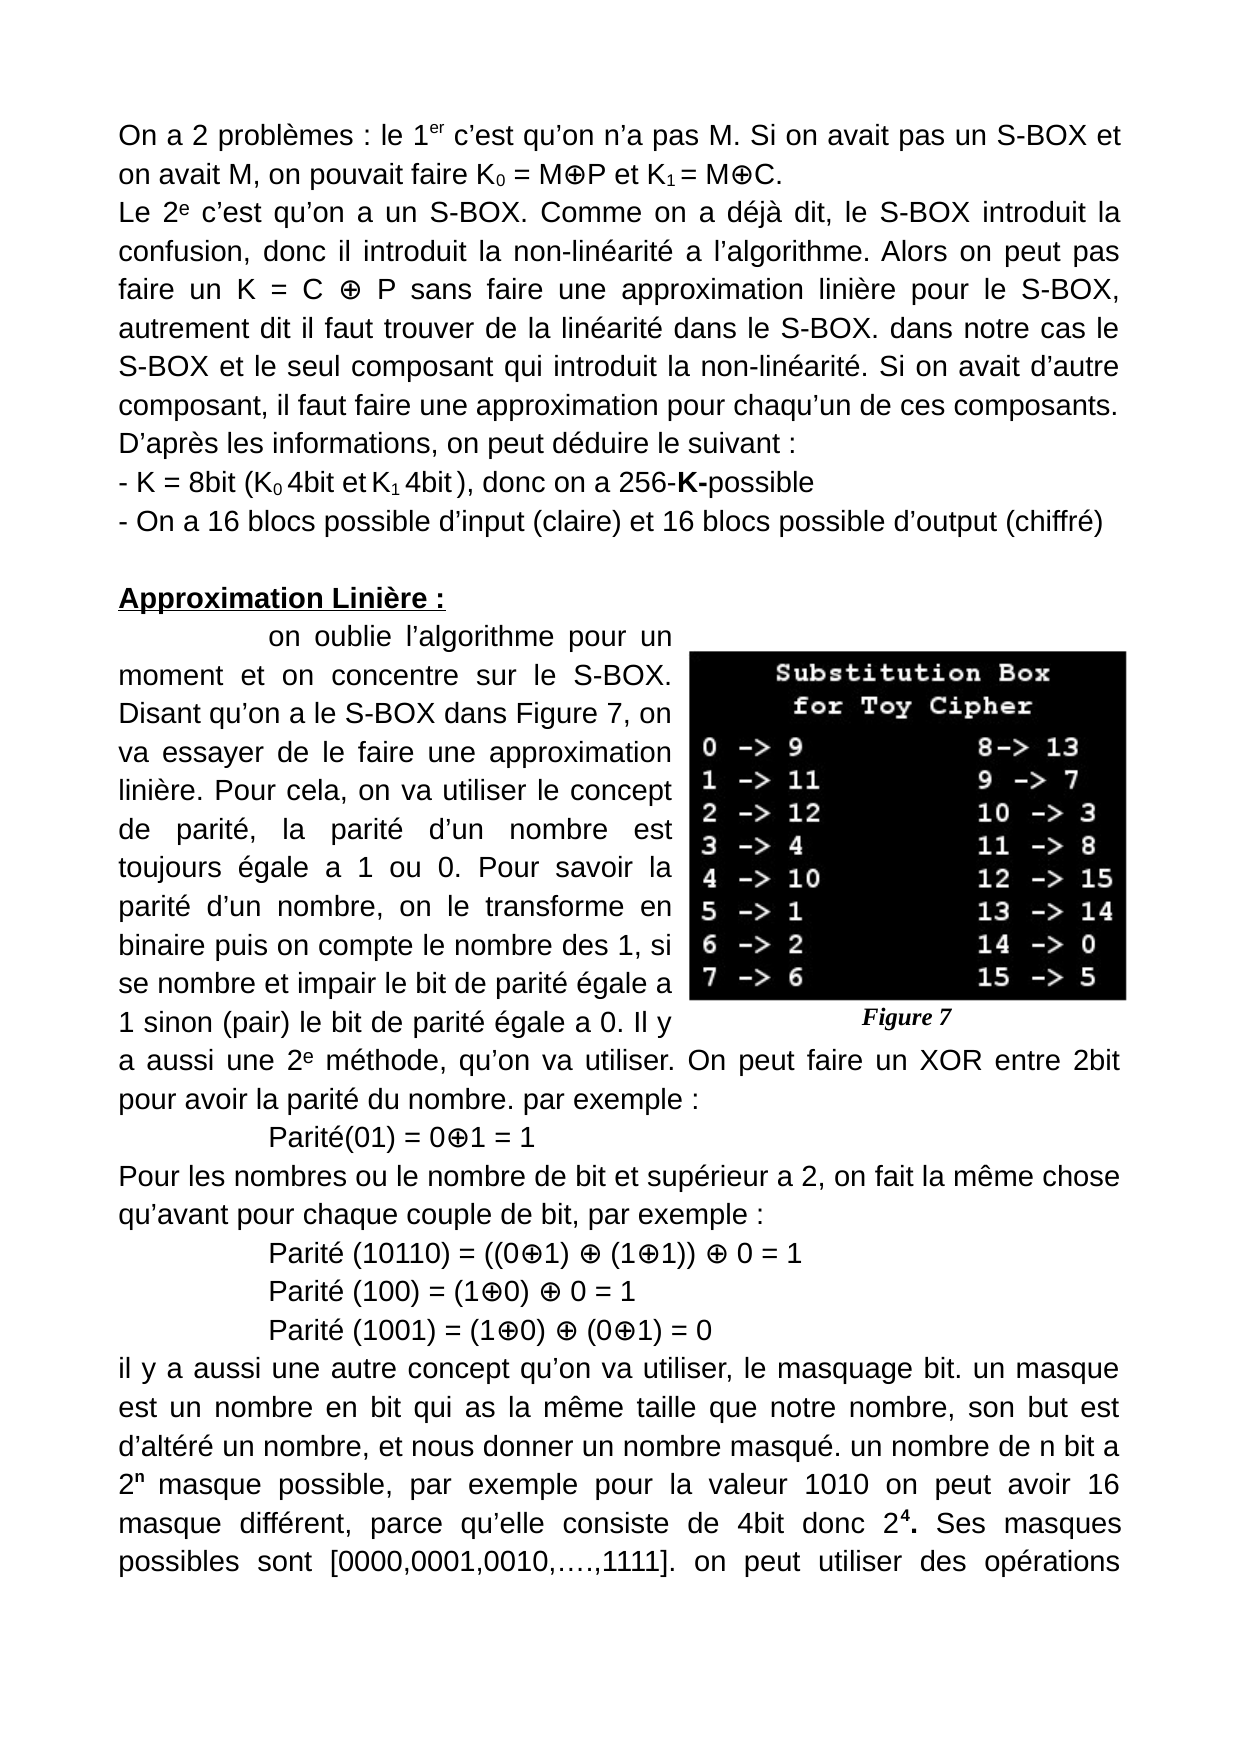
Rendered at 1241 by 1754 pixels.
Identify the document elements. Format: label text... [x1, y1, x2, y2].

text Approximation Linière : [118, 581, 1122, 614]
text - On a 16 blocs possible d’input (claire) et 16 blocs possible d’output (chiffré) [118, 503, 1122, 537]
text Figure 7 [688, 1002, 1127, 1031]
text Le 2ᵉ c’est qu’on a un S-BOX. Comme on a déjà dit, le S-BOX introduit la confusion, donc il introduit la non-linéarité a l’algorithme. Alors on peut pas faire un K = C ⊕ P sans faire une approximation linière pour le S-BOX, autrement dit il faut trouver de la linéarité dans le S-BOX. dans notre cas le S-BOX et le seul composant qui introduit la non-linéarité. Si on avait d’autre composant, il faut faire une approximation pour chaqu’un de ces composants. [118, 195, 1122, 421]
text Pour les nombres ou le nombre de bit et supérieur a 2, on fait la même chose qu’avant pour chaque couple de bit, par exemple : [118, 1159, 1122, 1231]
text On a 2 problèmes : le 1er c’est qu’on n’a pas M. Si on avait pas un S-BOX et on avait M, on pouvait faire K0 = M⊕P et K1 = M⊕C. [118, 118, 1122, 190]
text on oublie l’algorithme pour un moment et on concentre sur le S-BOX. Disant qu’on a le S-BOX dans Figure 7, on va essayer de le faire une approximation linière. Pour cela, on va utiliser le concept de parité, la parité d’un nombre est toujours égale a 1 ou 0. Pour savoir la parité d’un nombre, on le transforme en binaire puis on compte le nombre des 1, si se nombre et impair le bit de parité égale a 1 sinon (pair) le bit de parité égale a 0. Il y a aussi une 2ᵉ méthode, qu’on va utiliser. On peut faire un XOR entre 2bit pour avoir la parité du nombre. par exemple : [118, 619, 1127, 1115]
text Parité (10110) = ((0⊕1) ⊕ (1⊕1)) ⊕ 0 = 1 [118, 1236, 1122, 1269]
picture [688, 650, 1128, 1002]
text D’après les informations, on peut déduire le suivant : [118, 426, 1122, 460]
text Parité (100) = (1⊕0) ⊕ 0 = 1 [118, 1274, 1122, 1308]
text Parité (1001) = (1⊕0) ⊕ (0⊕1) = 0 [118, 1313, 1122, 1346]
text il y a aussi une autre concept qu’on va utiliser, le masquage bit. un masque est un nombre en bit qui as la même taille que notre nombre, son but est d’altéré un nombre, et nous donner un nombre masqué. un nombre de n bit a 2n masque possible, par exemple pour la valeur 1010 on peut avoir 16 masque différent, parce qu’elle consiste de 4bit donc 24. Ses masques possibles sont [0000,0001,0010,….,1111]. on peut utiliser des opérations [118, 1351, 1122, 1578]
text Parité(01) = 0⊕1 = 1 [118, 1120, 1122, 1154]
text - K = 8bit (K0 4bit et K1 4bit ), donc on a 256-K-possible [118, 465, 1122, 498]
